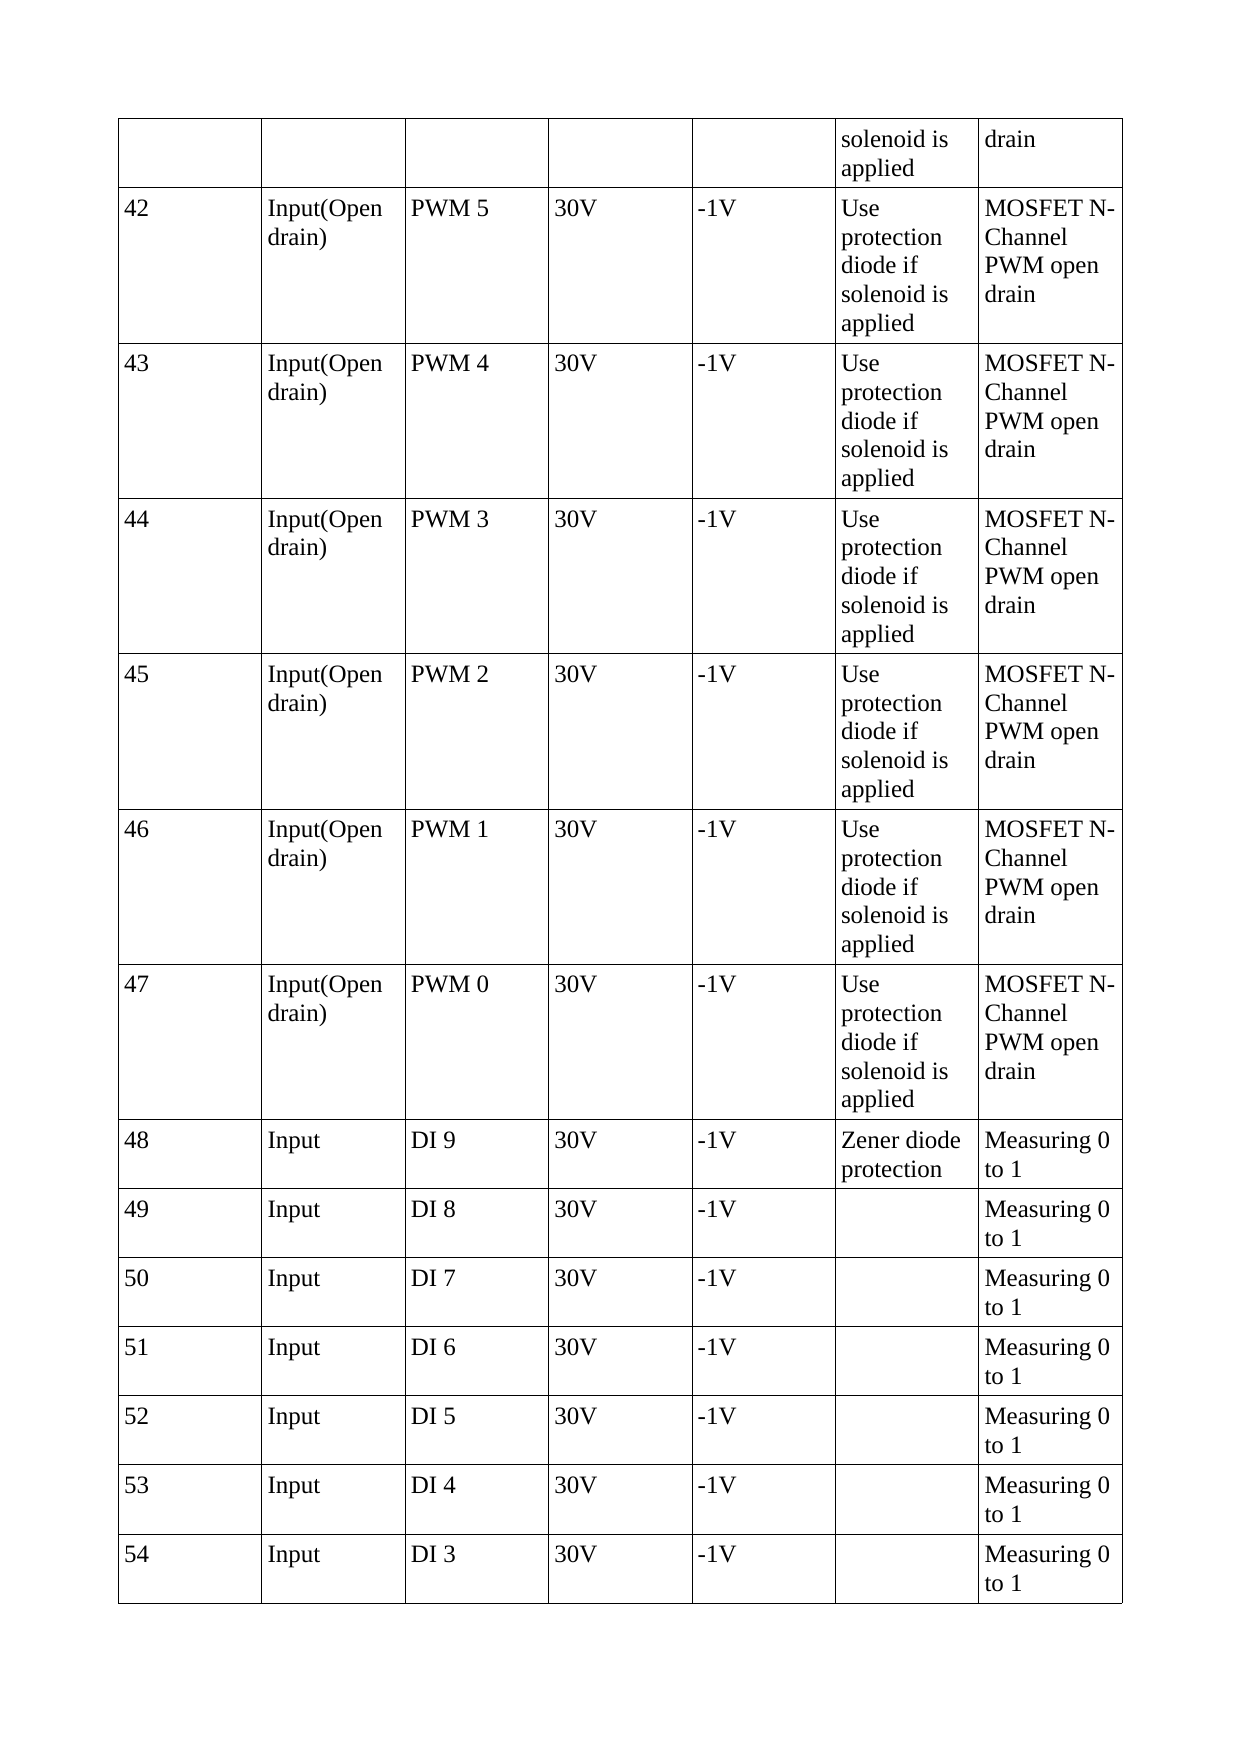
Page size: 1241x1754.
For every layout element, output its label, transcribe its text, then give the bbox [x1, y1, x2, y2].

table_cell Measuring 0 to 1 [979, 1396, 1122, 1464]
table_cell Input [262, 1327, 405, 1395]
table_cell 30V [549, 1535, 692, 1602]
table_cell drain [979, 119, 1122, 187]
table_cell DI 7 [406, 1258, 548, 1326]
table_cell [836, 1535, 978, 1602]
table_cell -1V [693, 654, 835, 808]
table_cell Zener diode protection [836, 1120, 978, 1188]
table_cell Input(Open drain) [262, 810, 405, 964]
table_cell PWM 4 [406, 344, 548, 498]
table_cell -1V [693, 1189, 835, 1257]
table_cell -1V [693, 188, 835, 342]
table_cell Input [262, 1189, 405, 1257]
table_cell 52 [119, 1396, 261, 1464]
table_cell MOSFET N-Channel PWM open drain [979, 965, 1122, 1119]
table_cell 49 [119, 1189, 261, 1257]
table_cell Input [262, 1120, 405, 1188]
table_cell Input [262, 1535, 405, 1602]
table_cell Input(Open drain) [262, 654, 405, 808]
table_cell solenoid is applied [836, 119, 978, 187]
table_cell [836, 1327, 978, 1395]
table_cell MOSFET N-Channel PWM open drain [979, 188, 1122, 342]
table_cell 48 [119, 1120, 261, 1188]
table_cell 46 [119, 810, 261, 964]
table_cell DI 9 [406, 1120, 548, 1188]
table_cell [693, 119, 835, 187]
table_cell Input(Open drain) [262, 344, 405, 498]
table_cell DI 8 [406, 1189, 548, 1257]
table_cell Measuring 0 to 1 [979, 1327, 1122, 1395]
table_cell [836, 1189, 978, 1257]
table_cell 43 [119, 344, 261, 498]
table_cell Input(Open drain) [262, 188, 405, 342]
table_cell [262, 119, 405, 187]
table_cell PWM 2 [406, 654, 548, 808]
table_cell -1V [693, 1396, 835, 1464]
table_cell 30V [549, 344, 692, 498]
table_cell Input [262, 1396, 405, 1464]
table_cell -1V [693, 810, 835, 964]
table_cell 30V [549, 1327, 692, 1395]
table_cell 53 [119, 1465, 261, 1533]
table_cell 30V [549, 1465, 692, 1533]
table_cell Input(Open drain) [262, 965, 405, 1119]
table_cell DI 4 [406, 1465, 548, 1533]
table_cell 30V [549, 188, 692, 342]
table_cell 30V [549, 499, 692, 653]
table_cell 47 [119, 965, 261, 1119]
table_cell 42 [119, 188, 261, 342]
table_cell Measuring 0 to 1 [979, 1189, 1122, 1257]
table_cell Use protection diode if solenoid is applied [836, 810, 978, 964]
table_cell [836, 1465, 978, 1533]
table_cell 44 [119, 499, 261, 653]
table_cell Use protection diode if solenoid is applied [836, 965, 978, 1119]
table_cell [119, 119, 261, 187]
table_cell -1V [693, 1120, 835, 1188]
table_cell PWM 0 [406, 965, 548, 1119]
table_cell MOSFET N-Channel PWM open drain [979, 344, 1122, 498]
table_cell Measuring 0 to 1 [979, 1535, 1122, 1602]
table_cell PWM 3 [406, 499, 548, 653]
table_cell Use protection diode if solenoid is applied [836, 188, 978, 342]
table_cell MOSFET N-Channel PWM open drain [979, 810, 1122, 964]
table_cell 30V [549, 1189, 692, 1257]
table_cell -1V [693, 1258, 835, 1326]
table_cell [406, 119, 548, 187]
table_cell 30V [549, 654, 692, 808]
table_cell DI 3 [406, 1535, 548, 1602]
table_cell MOSFET N-Channel PWM open drain [979, 654, 1122, 808]
table_cell [836, 1258, 978, 1326]
table_cell 54 [119, 1535, 261, 1602]
table_cell DI 6 [406, 1327, 548, 1395]
table_cell MOSFET N-Channel PWM open drain [979, 499, 1122, 653]
table_cell 30V [549, 810, 692, 964]
table_cell Use protection diode if solenoid is applied [836, 344, 978, 498]
table_cell 30V [549, 1120, 692, 1188]
table_cell -1V [693, 344, 835, 498]
table_cell 30V [549, 1396, 692, 1464]
table_cell Measuring 0 to 1 [979, 1465, 1122, 1533]
table_cell Input(Open drain) [262, 499, 405, 653]
table_cell 30V [549, 965, 692, 1119]
table_cell DI 5 [406, 1396, 548, 1464]
table_cell Input [262, 1258, 405, 1326]
table_cell -1V [693, 1327, 835, 1395]
table_cell PWM 1 [406, 810, 548, 964]
table_cell -1V [693, 499, 835, 653]
table_cell 30V [549, 1258, 692, 1326]
table_cell Measuring 0 to 1 [979, 1120, 1122, 1188]
table_cell PWM 5 [406, 188, 548, 342]
table_cell [549, 119, 692, 187]
table_cell Use protection diode if solenoid is applied [836, 654, 978, 808]
table_cell -1V [693, 1465, 835, 1533]
table_cell -1V [693, 1535, 835, 1602]
table_cell Input [262, 1465, 405, 1533]
table_cell Use protection diode if solenoid is applied [836, 499, 978, 653]
table_cell -1V [693, 965, 835, 1119]
table_cell 51 [119, 1327, 261, 1395]
table_cell 50 [119, 1258, 261, 1326]
table_cell [836, 1396, 978, 1464]
table_cell 45 [119, 654, 261, 808]
table_cell Measuring 0 to 1 [979, 1258, 1122, 1326]
